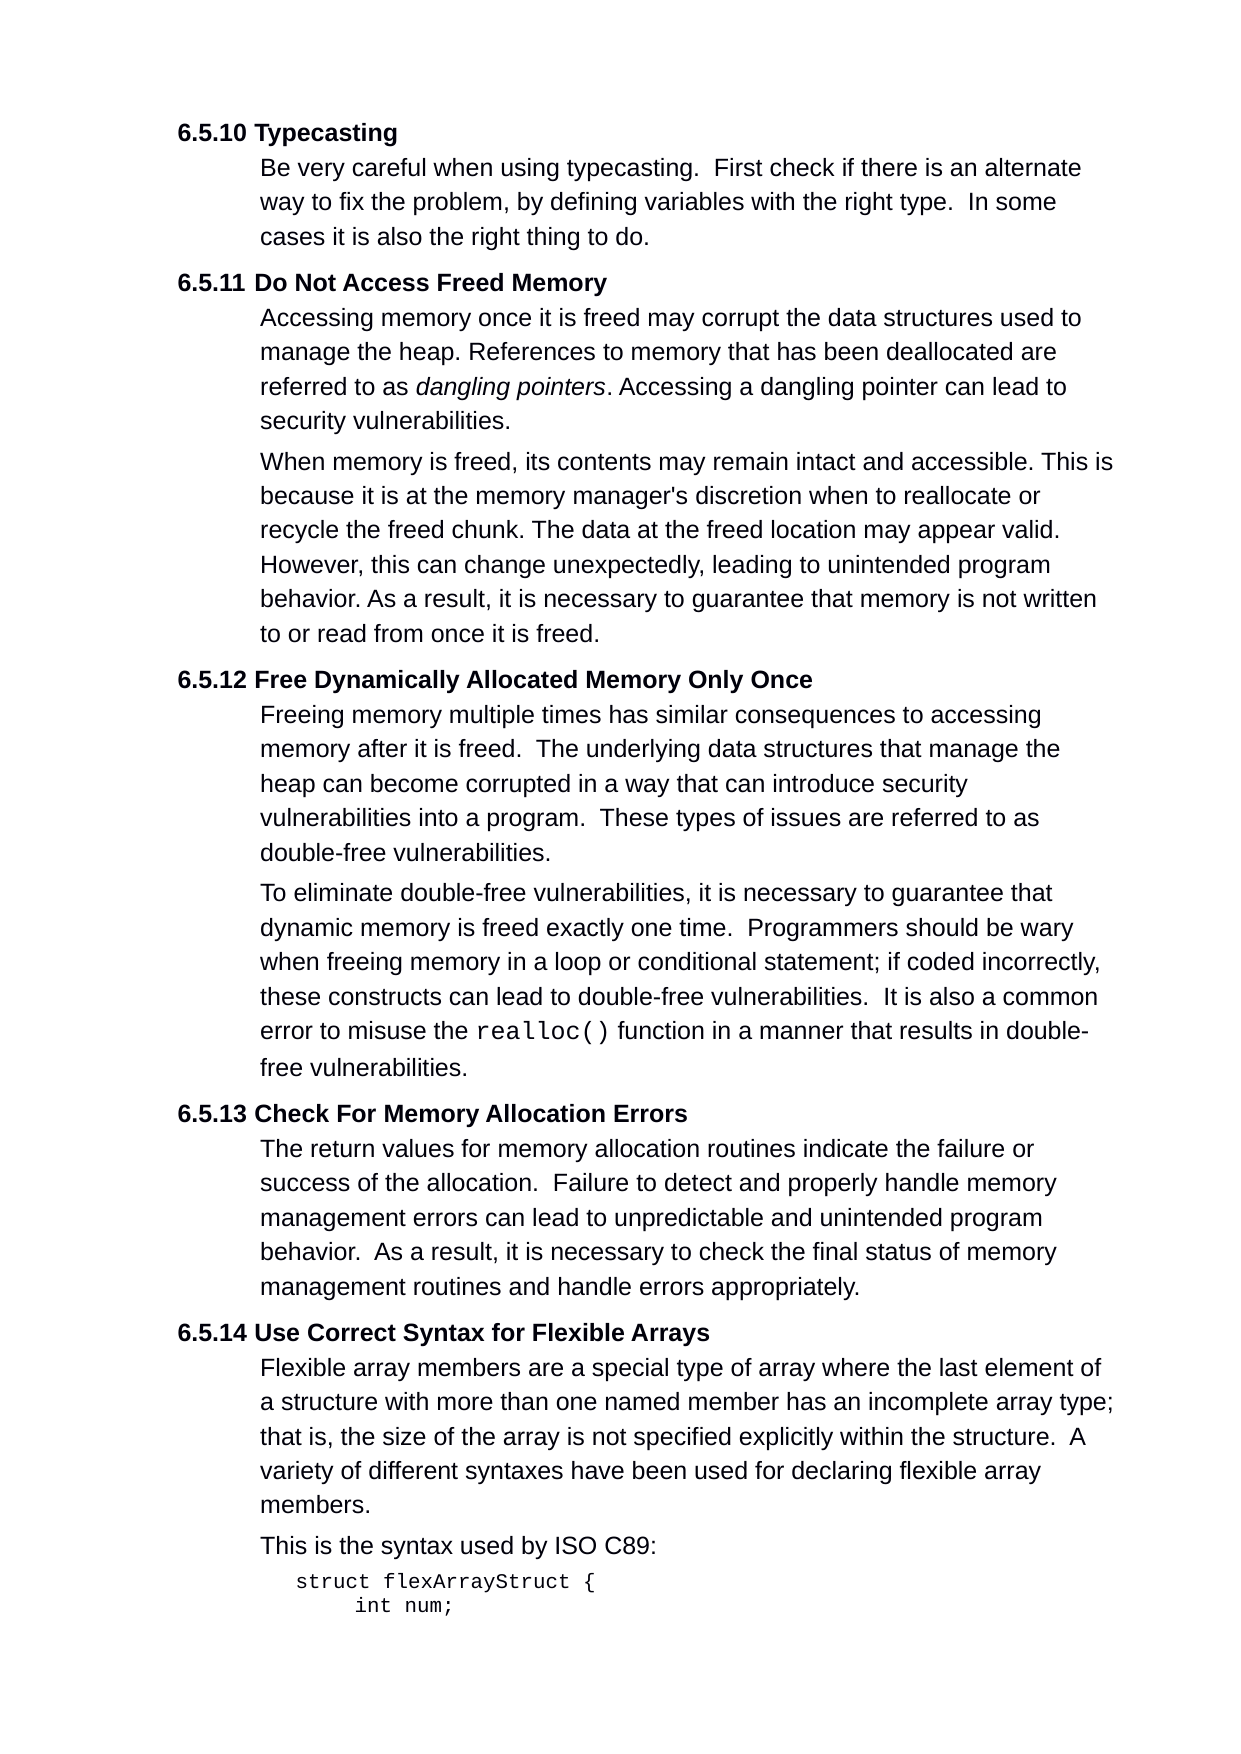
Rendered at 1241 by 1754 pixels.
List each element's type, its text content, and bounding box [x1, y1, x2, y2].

text When memory is freed, its contents may remain intact and accessible. This is because it is at the memory manager's discretion when to reallocate or recycle the freed chunk. The data at the freed location may appear valid. However, this can change unexpectedly, leading to unintended program behavior. As a result, it is necessary to guarantee that memory is not written to or read from once it is freed. [260, 447, 1122, 648]
subtitle Check For Memory Allocation Errors [177, 1099, 1122, 1128]
text To eliminate double-free vulnerabilities, it is necessary to guarantee that dynamic memory is freed exactly one time. Programmers should be wary when freeing memory in a loop or conditional statement; if coded incorrectly, these constructs can lead to double-free vulnerabilities. It is also a common error to misuse the realloc() function in a manner that results in double-free vulnerabilities. [260, 878, 1122, 1082]
text Flexible array members are a special type of array where the last element of a structure with more than one named member has an incomplete array type; that is, the size of the array is not specified explicitly within the structure. A variety of different syntaxes have been used for declaring flexible array members. [260, 1353, 1122, 1519]
subtitle Use Correct Syntax for Flexible Arrays [177, 1318, 1122, 1347]
text This is the syntax used by ISO C89: [260, 1531, 1122, 1560]
text struct flexArrayStruct { [595, 1571, 1122, 1595]
subtitle Free Dynamically Allocated Memory Only Once [177, 665, 1122, 694]
subtitle Do Not Access Freed Memory [177, 268, 1122, 297]
subtitle Typecasting [177, 118, 1122, 147]
text Freeing memory multiple times has similar consequences to accessing memory after it is freed. The underlying data structures that manage the heap can become corrupted in a way that can introduce security vulnerabilities into a program. These types of issues are referred to as double-free vulnerabilities. [260, 700, 1122, 867]
text The return values for memory allocation routines indicate the failure or success of the allocation. Failure to detect and properly handle memory management errors can lead to unpredictable and unintended program behavior. As a result, it is necessary to check the final status of memory management routines and handle errors appropriately. [260, 1134, 1122, 1300]
text Be very careful when using typecasting. First check if there is an alternate way to fix the problem, by defining variables with the right type. In some cases it is also the right thing to do. [260, 153, 1122, 251]
text Accessing memory once it is freed may corrupt the data structures used to manage the heap. References to memory that has been deallocated are referred to as dangling pointers. Accessing a dangling pointer can lead to security vulnerabilities. [260, 303, 1122, 435]
text int num; [454, 1595, 1122, 1619]
